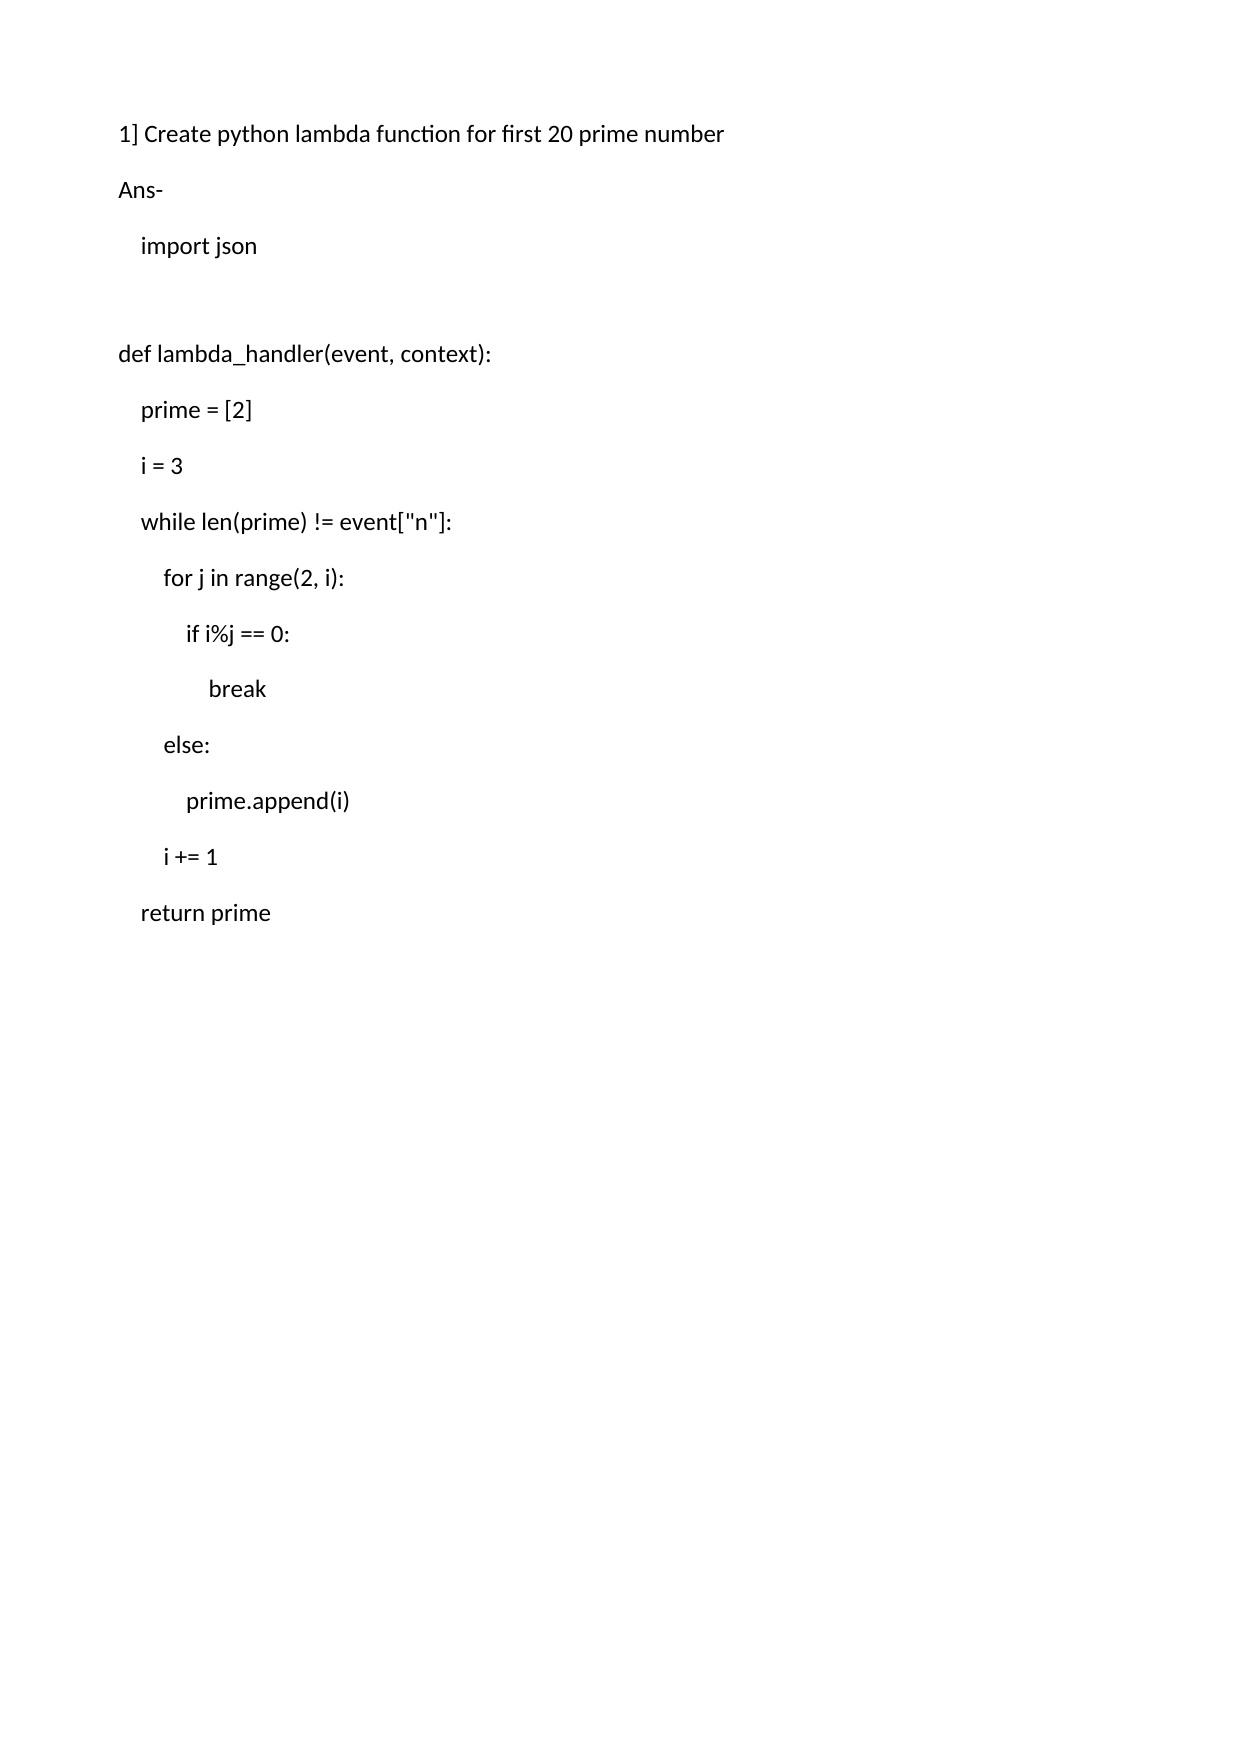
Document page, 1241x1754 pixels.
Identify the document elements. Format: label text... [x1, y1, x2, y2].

text 1] Create python lambda function for first 20 prime number [118, 118, 1122, 149]
text if i%j == 0: [118, 618, 1122, 648]
text import json [118, 230, 1122, 260]
text while len(prime) != event["n"]: [118, 506, 1122, 537]
text return prime [118, 897, 1122, 927]
text prime = [2] [118, 394, 1122, 425]
text def lambda_handler(event, context): [118, 339, 1122, 369]
text break [118, 674, 1122, 704]
text i = 3 [118, 450, 1122, 481]
text for j in range(2, i): [118, 562, 1122, 592]
text i += 1 [118, 841, 1122, 872]
text prime.append(i) [118, 785, 1122, 816]
text Ans- [118, 174, 1122, 204]
text else: [118, 729, 1122, 760]
